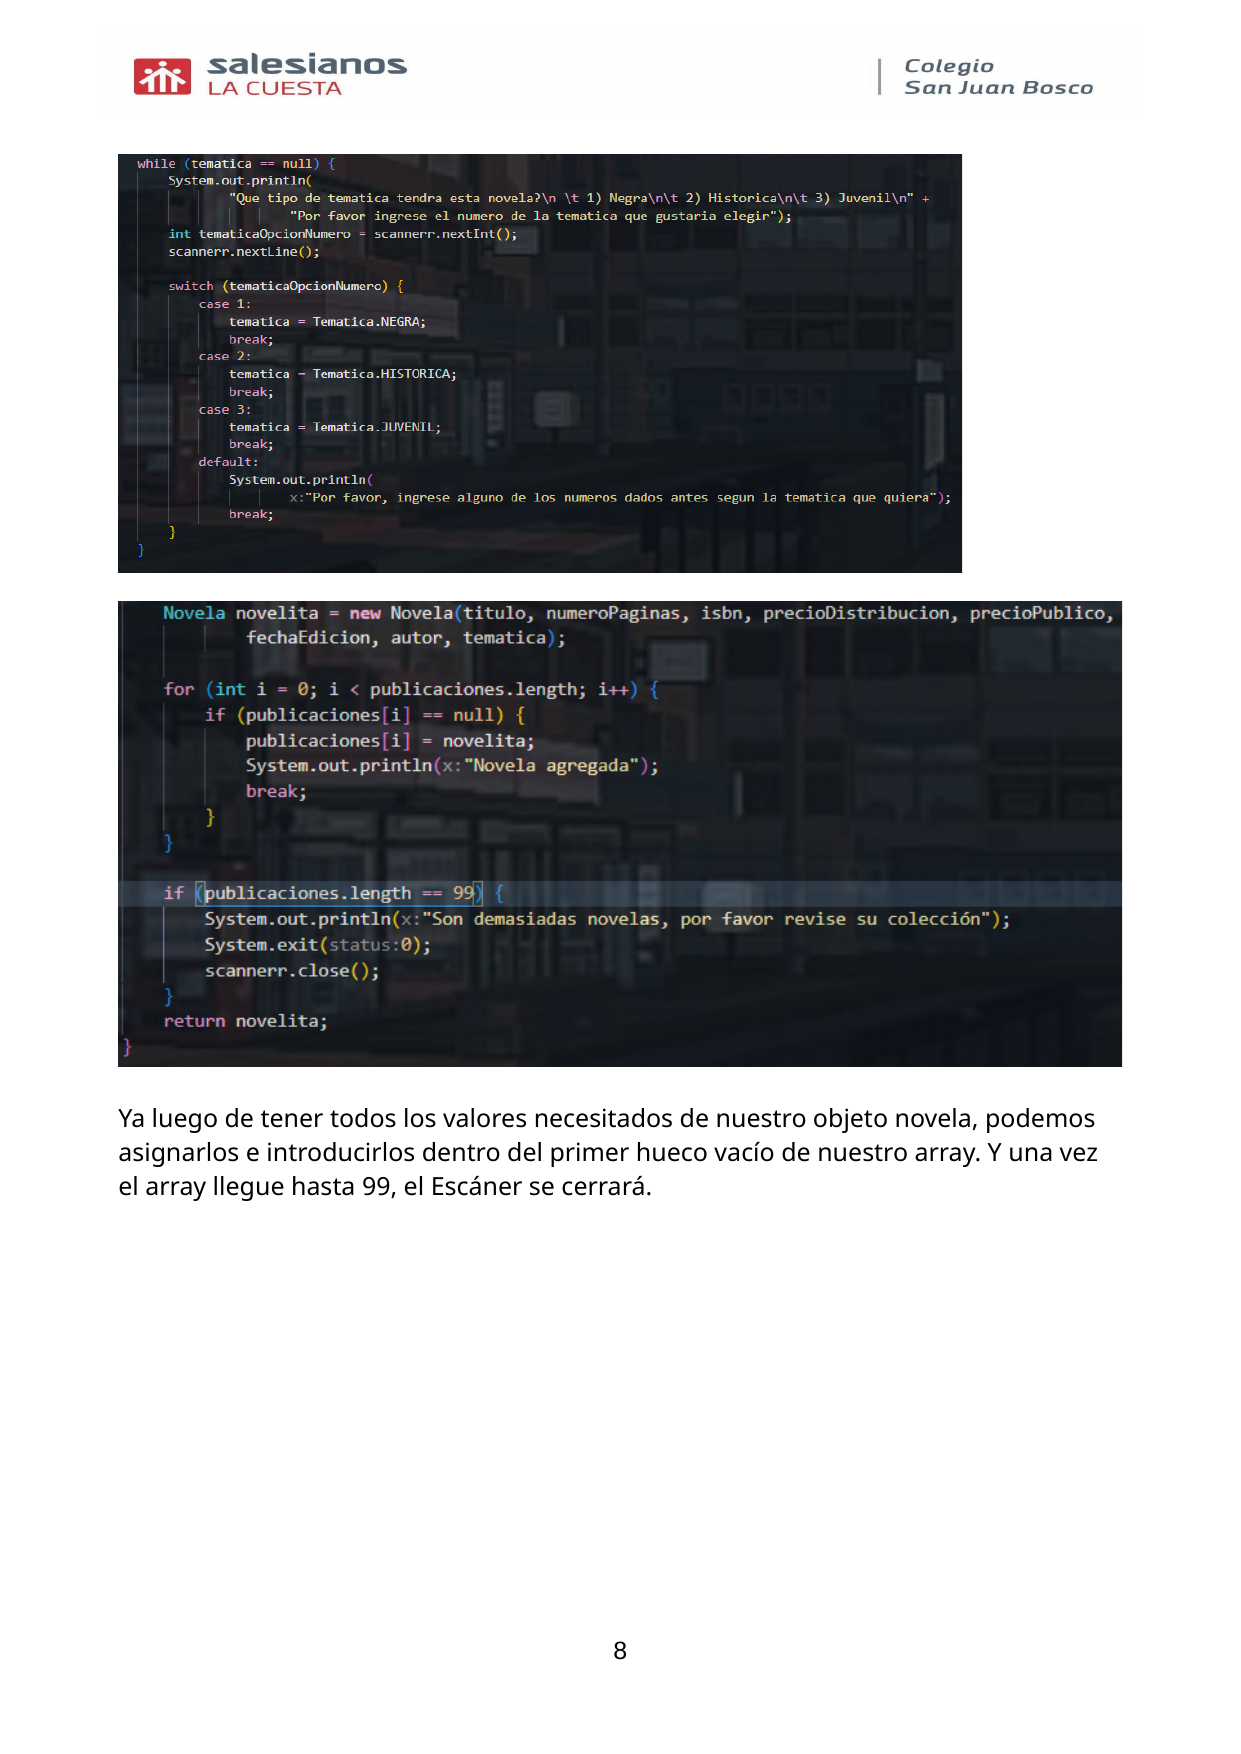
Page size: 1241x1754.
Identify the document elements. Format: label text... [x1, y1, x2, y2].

text Ya luego de tener todos los valores necesitados de nuestro objeto novela, podemos asignarlos e introducirlos dentro del primer hueco vacío de nuestro array. Y una vez el array llegue hasta 99, el Escáner se cerrará. [118, 1101, 1122, 1203]
